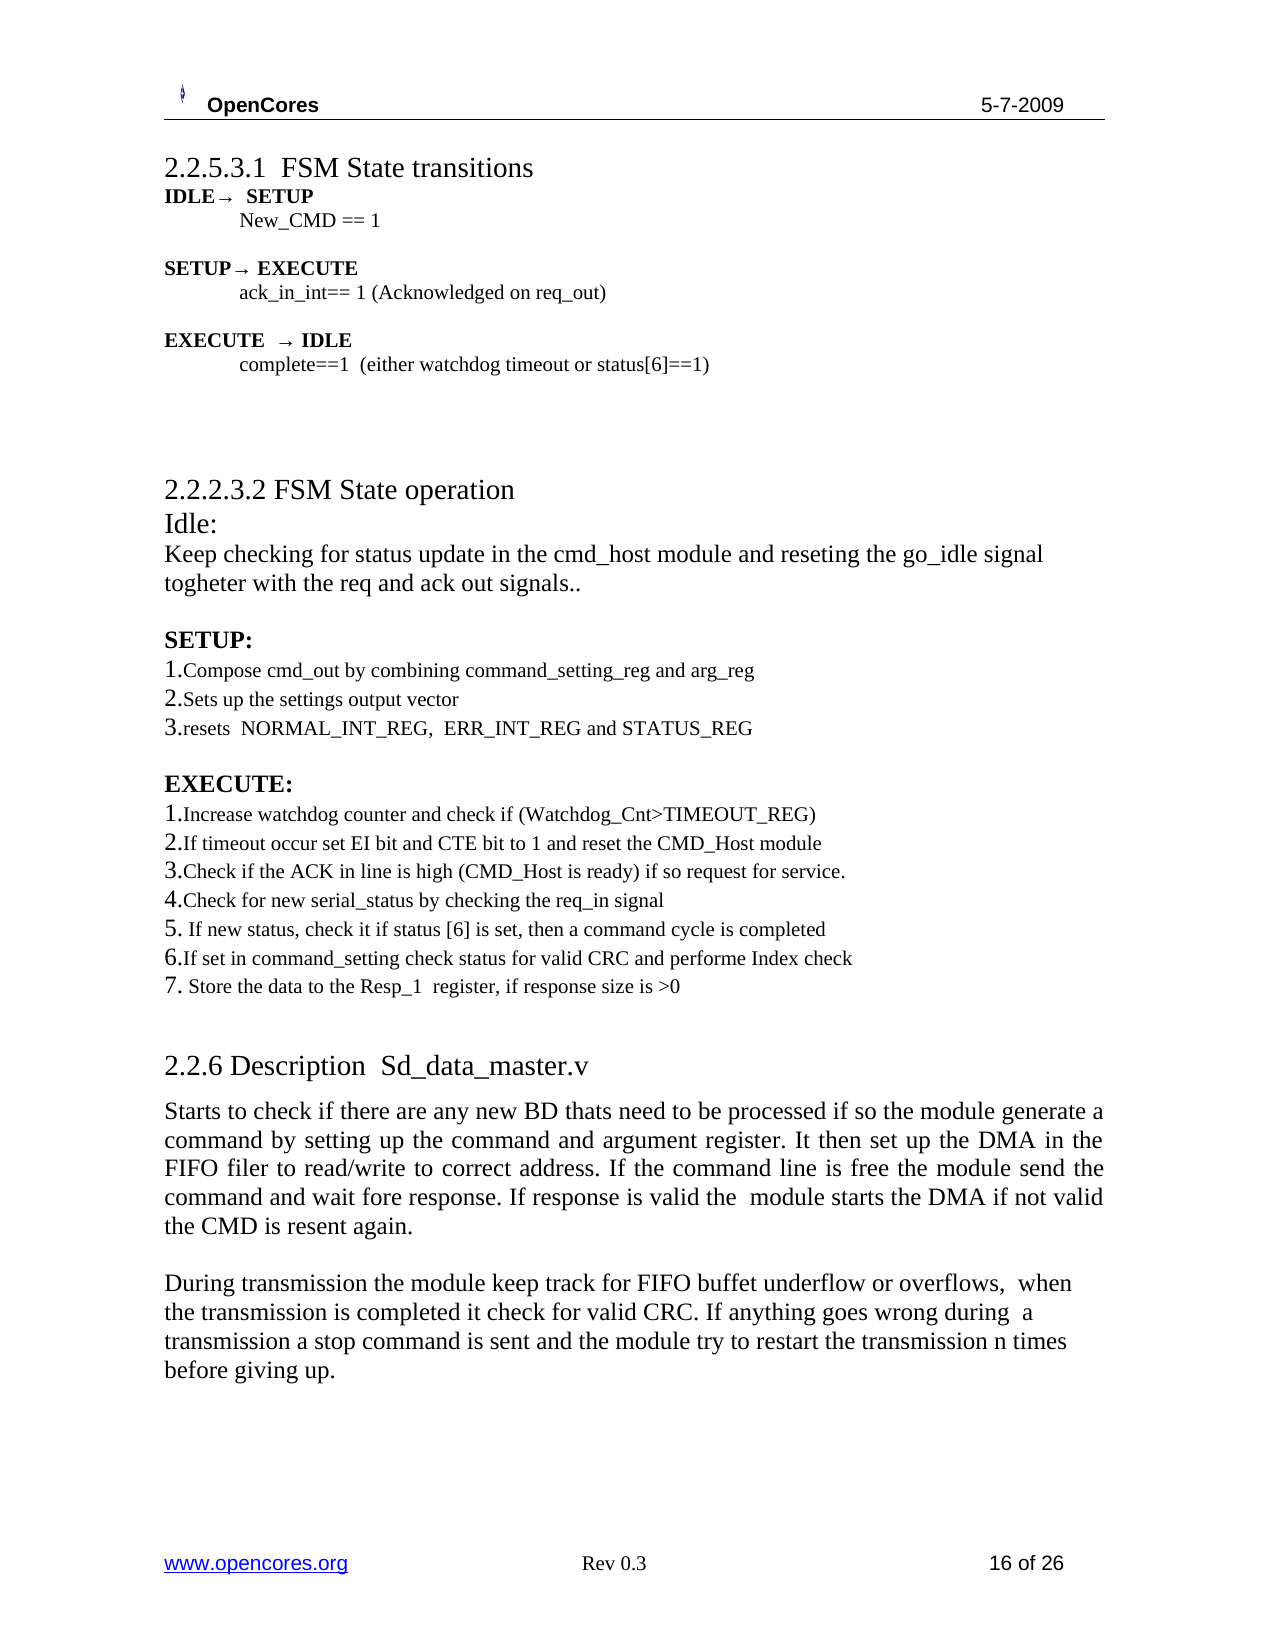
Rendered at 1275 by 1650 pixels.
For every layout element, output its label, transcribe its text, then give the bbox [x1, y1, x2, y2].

text SETUP→ EXECUTE [164, 256, 1105, 280]
subtitle 2.2.6 Description Sd_data_master.v [164, 1048, 1105, 1082]
list Compose cmd_out by combining command_setting_reg and arg_reg [164, 654, 1105, 683]
list Store the data to the Resp_1 register, if response size is >0 [164, 971, 1105, 999]
text Starts to check if there are any new BD thats need to be processed if so the module generate a command by setting up the command and argument register. It then set up the DMA in the FIFO filer to read/write to correct address. If the command line is free the module send the command and wait fore response. If response is valid the module starts the DMA if not valid the CMD is resent again. [164, 1096, 1105, 1240]
text IDLE→ SETUP [164, 183, 1105, 208]
text During transmission the module keep track for FIFO buffet underflow or overflows, when the transmission is completed it check for valid CRC. If anything goes wrong during a transmission a stop command is sent and the module try to restart the transmission n times before giving up. [164, 1268, 1105, 1383]
text New_CMD == 1 [164, 208, 1105, 232]
text 2.2.5.3.1 FSM State transitions [164, 150, 1105, 183]
list Check for new serial_status by checking the req_in signal [164, 884, 1105, 913]
list Sets up the settings output vector [164, 683, 1105, 712]
text ack_in_int== 1 (Acknowledged on req_out) [164, 280, 1105, 304]
text EXECUTE → IDLE [164, 328, 1105, 352]
text 2.2.2.3.2 FSM State operation [164, 472, 1105, 506]
text Idle: [164, 506, 1105, 539]
list If timeout occur set EI bit and CTE bit to 1 and reset the CMD_Host module [164, 827, 1105, 856]
text Keep checking for status update in the cmd_host module and reseting the go_idle signal togheter with the req and ack out signals.. [164, 539, 1105, 597]
list Increase watchdog counter and check if (Watchdog_Cnt>TIMEOUT_REG) [164, 798, 1105, 827]
list If set in command_setting check status for valid CRC and performe Index check [164, 942, 1105, 971]
text SETUP: [164, 626, 1105, 654]
list resets NORMAL_INT_REG, ERR_INT_REG and STATUS_REG [164, 712, 1105, 741]
text EXECUTE: [164, 769, 1105, 798]
list If new status, check it if status [6] is set, then a command cycle is completed [164, 913, 1105, 942]
list Check if the ACK in line is high (CMD_Host is ready) if so request for service. [164, 856, 1105, 884]
text complete==1 (either watchdog timeout or status[6]==1) [164, 352, 1105, 376]
